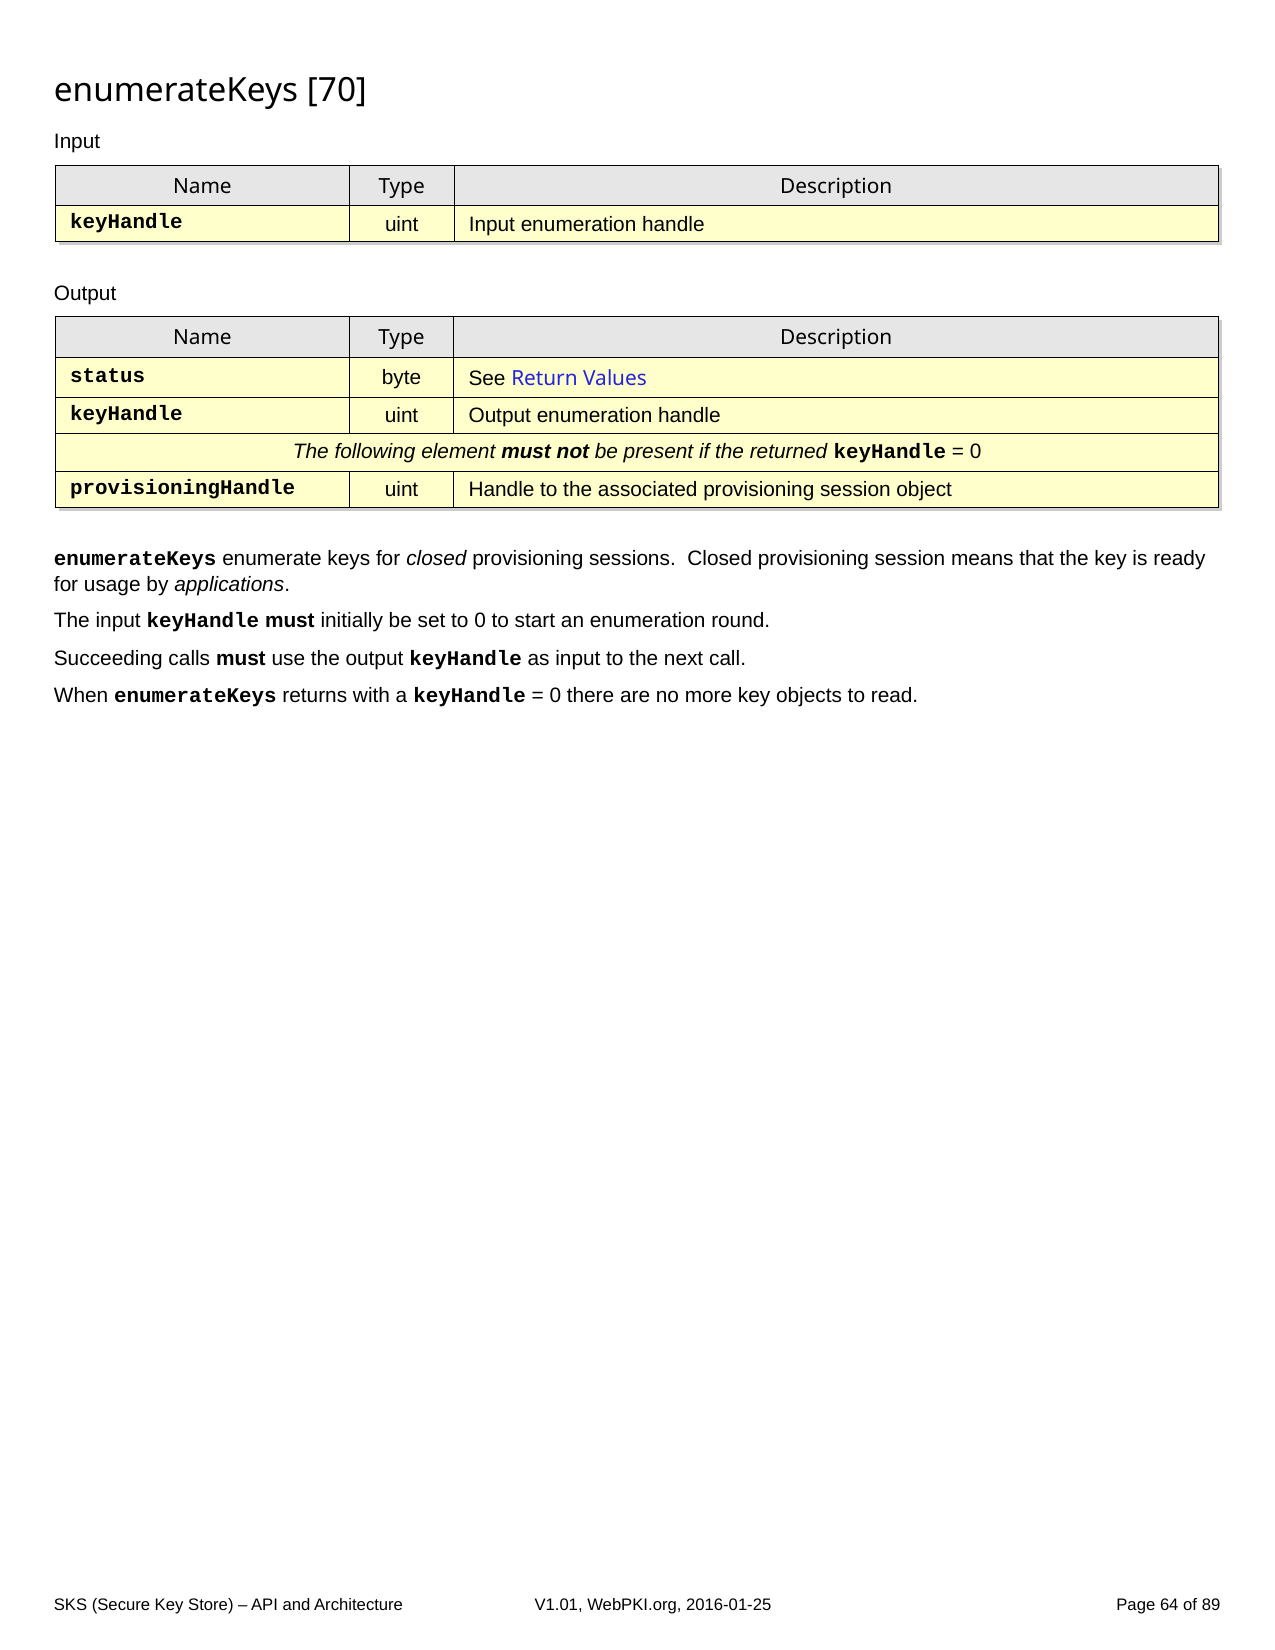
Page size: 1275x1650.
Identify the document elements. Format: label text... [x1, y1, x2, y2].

table_cell uint [350, 472, 453, 507]
table_header Description [455, 166, 1218, 205]
table_cell See Return Values [454, 358, 1218, 397]
table_cell provisioningHandle [56, 472, 349, 507]
table_cell Handle to the associated provisioning session object [454, 472, 1218, 507]
table_header Type [350, 317, 453, 357]
table_cell status [56, 358, 349, 397]
table_cell byte [350, 358, 453, 397]
table_header Name [56, 166, 349, 205]
table_cell keyHandle [56, 398, 349, 433]
subtitle enumerateKeys [70] [54, 66, 1221, 111]
table_header Description [454, 317, 1218, 357]
table_header Type [350, 166, 454, 205]
text The input keyHandle must initially be set to 0 to start an enumeration round. [54, 608, 1221, 634]
text Input [54, 129, 1221, 153]
text enumerateKeys enumerate keys for closed provisioning sessions. Closed provisioning session means that the key is ready for usage by applications. [54, 546, 1221, 596]
text When enumerateKeys returns with a keyHandle = 0 there are no more key objects to read. [54, 683, 1221, 709]
text Succeeding calls must use the output keyHandle as input to the next call. [54, 645, 1221, 671]
text Output [54, 281, 1221, 304]
table_cell uint [350, 206, 454, 241]
table_cell Output enumeration handle [454, 398, 1218, 433]
table_cell The following element must not be present if the returned keyHandle = 0 [56, 434, 1218, 471]
table_header Name [56, 317, 349, 357]
table_cell uint [350, 398, 453, 433]
table_cell keyHandle [56, 206, 349, 241]
table_cell Input enumeration handle [455, 206, 1218, 241]
